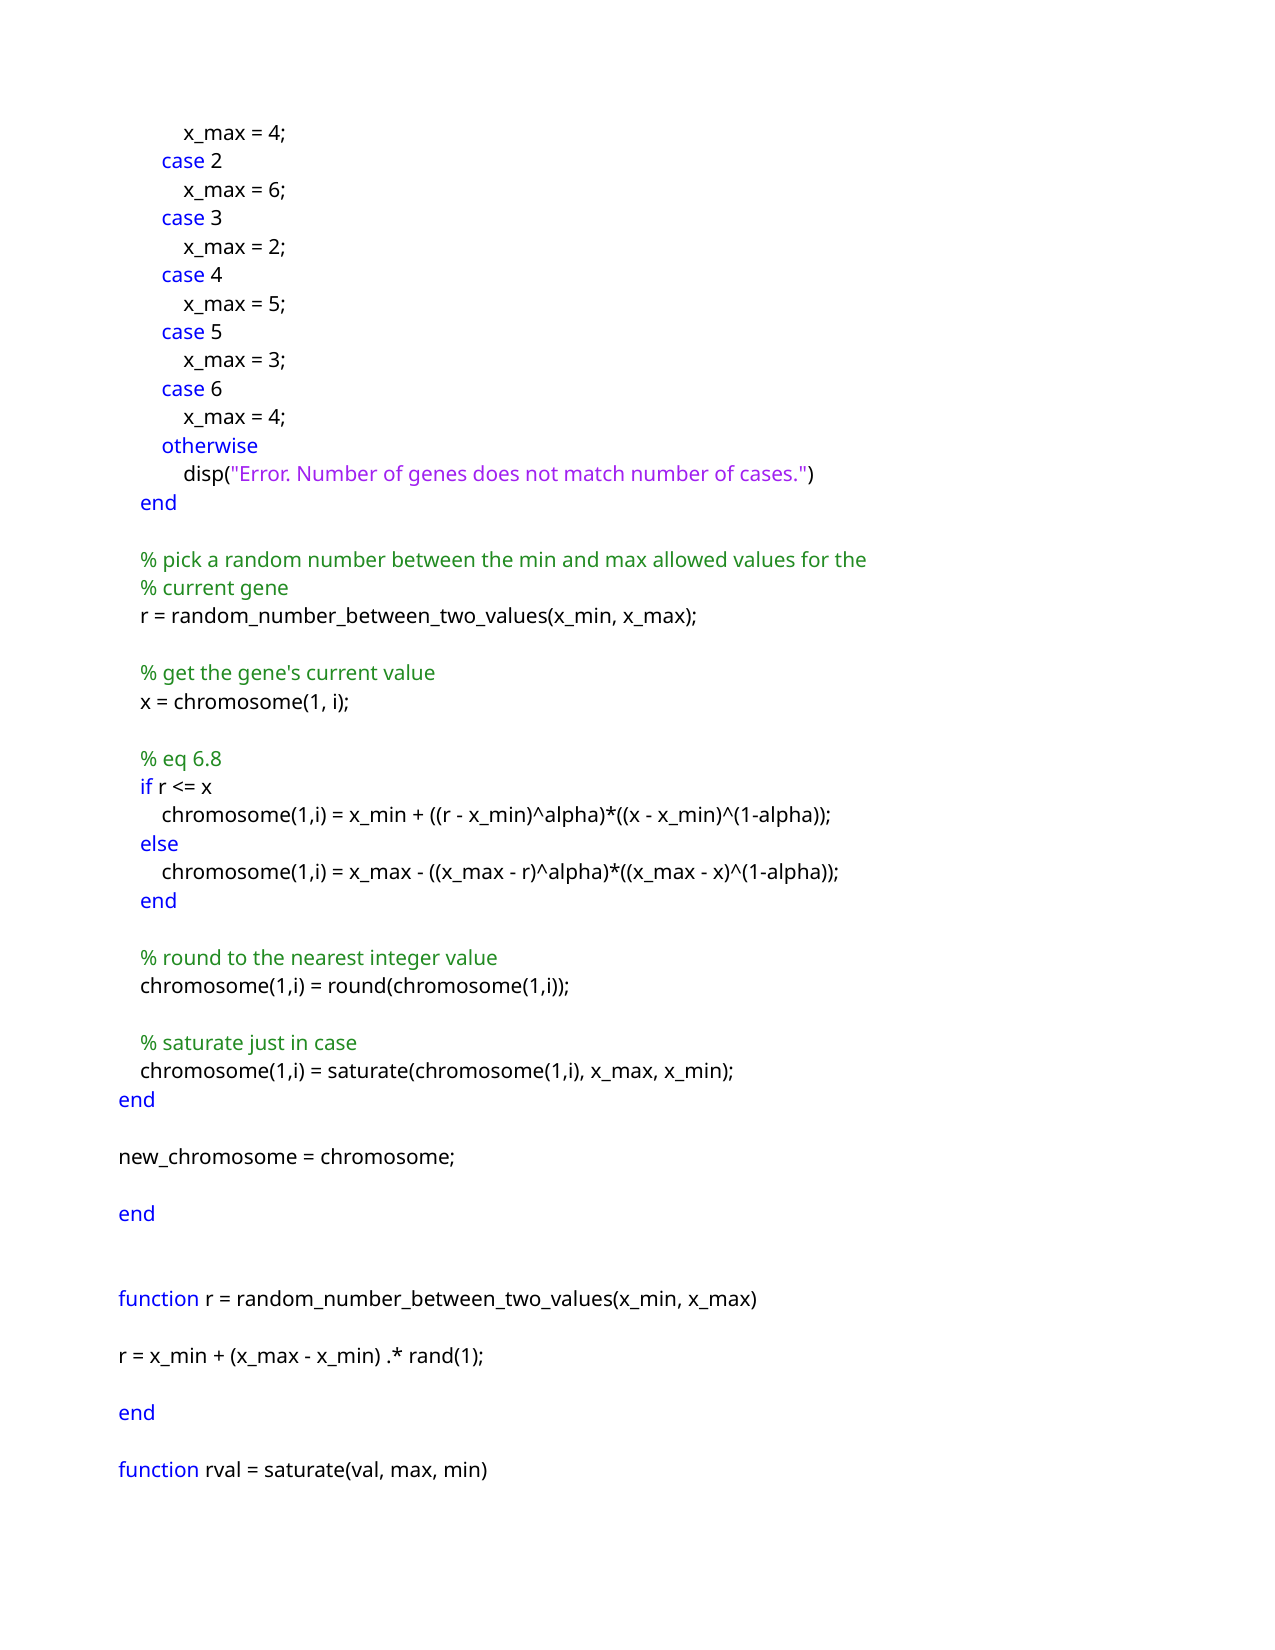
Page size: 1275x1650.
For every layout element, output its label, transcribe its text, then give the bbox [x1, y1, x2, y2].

text case 4 [118, 260, 1157, 289]
text % saturate just in case [118, 1028, 1157, 1057]
text if r <= x [118, 772, 1157, 801]
text else [118, 829, 1157, 857]
text % round to the nearest integer value [118, 943, 1157, 971]
text end [118, 1199, 1157, 1227]
text case 6 [118, 374, 1157, 402]
text x_max = 4; [118, 118, 1157, 147]
text end [118, 886, 1157, 914]
text new_chromosome = chromosome; [118, 1142, 1157, 1170]
text x_max = 4; [118, 402, 1157, 431]
text end [118, 1398, 1157, 1426]
text % eq 6.8 [118, 744, 1157, 772]
text case 3 [118, 203, 1157, 232]
text x_max = 3; [118, 346, 1157, 374]
text end [118, 1085, 1157, 1113]
text r = random_number_between_two_values(x_min, x_max); [118, 602, 1157, 630]
text % pick a random number between the min and max allowed values for the [118, 545, 1157, 573]
text chromosome(1,i) = saturate(chromosome(1,i), x_max, x_min); [118, 1057, 1157, 1085]
text chromosome(1,i) = x_max - ((x_max - r)^alpha)*((x_max - x)^(1-alpha)); [118, 857, 1157, 886]
text x_max = 6; [118, 175, 1157, 203]
text function rval = saturate(val, max, min) [118, 1455, 1157, 1483]
text chromosome(1,i) = round(chromosome(1,i)); [118, 971, 1157, 1000]
text function r = random_number_between_two_values(x_min, x_max) [118, 1284, 1157, 1312]
text x = chromosome(1, i); [118, 687, 1157, 715]
text disp("Error. Number of genes does not match number of cases.") [118, 459, 1157, 488]
text % get the gene's current value [118, 658, 1157, 687]
text case 2 [118, 147, 1157, 175]
text case 5 [118, 317, 1157, 346]
text x_max = 2; [118, 232, 1157, 260]
text otherwise [118, 431, 1157, 459]
text end [118, 488, 1157, 516]
text % current gene [118, 573, 1157, 602]
text r = x_min + (x_max - x_min) .* rand(1); [118, 1341, 1157, 1369]
text x_max = 5; [118, 289, 1157, 317]
text chromosome(1,i) = x_min + ((r - x_min)^alpha)*((x - x_min)^(1-alpha)); [118, 801, 1157, 829]
